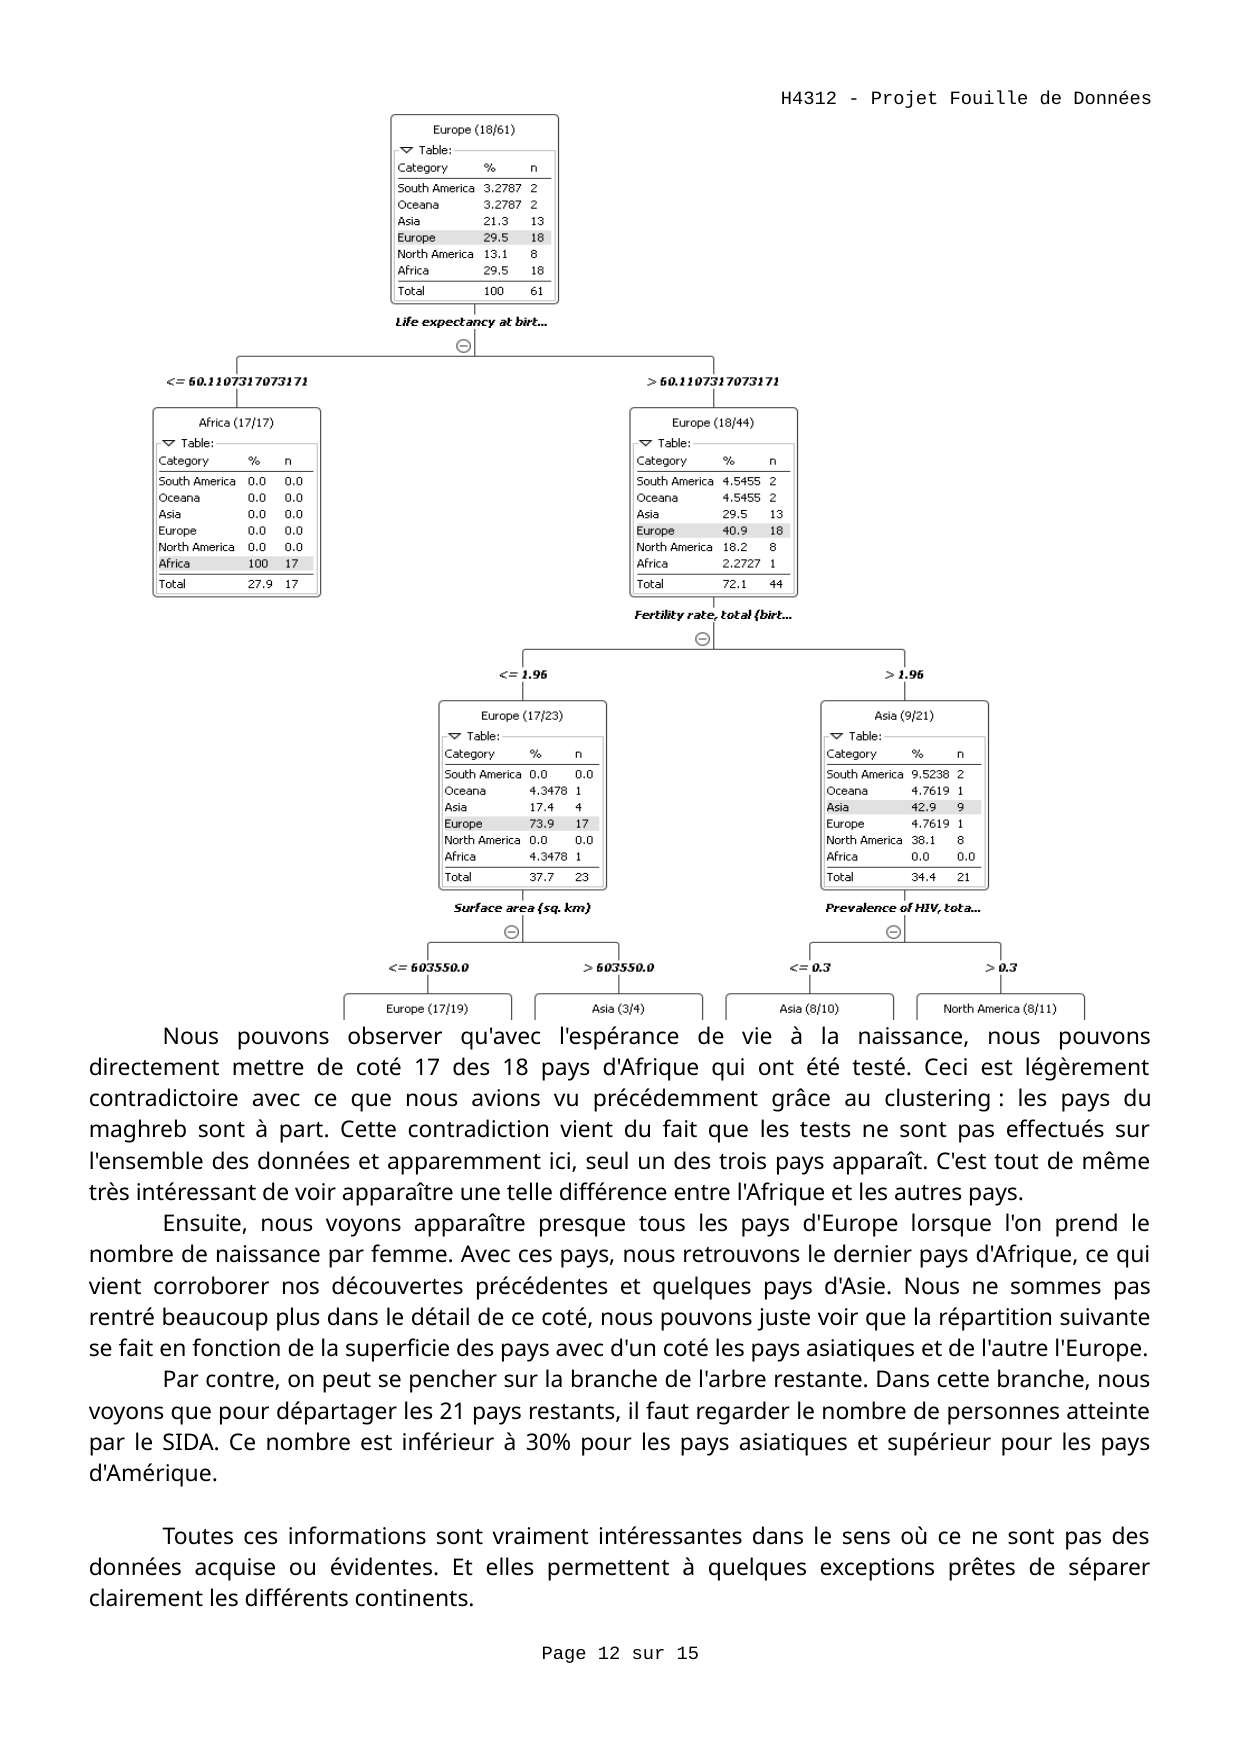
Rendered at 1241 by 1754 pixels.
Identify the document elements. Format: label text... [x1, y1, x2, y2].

text Nous pouvons observer qu'avec l'espérance de vie à la naissance, nous pouvons directement mettre de coté 17 des 18 pays d'Afrique qui ont été testé. Ceci est légèrement contradictoire avec ce que nous avions vu précédemment grâce au clustering : les pays du maghreb sont à part. Cette contradiction vient du fait que les tests ne sont pas effectués sur l'ensemble des données et apparemment ici, seul un des trois pays apparaît. C'est tout de même très intéressant de voir apparaître une telle différence entre l'Afrique et les autres pays. [88, 110, 1152, 1207]
text Par contre, on peut se pencher sur la branche de l'arbre restante. Dans cette branche, nous voyons que pour départager les 21 pays restants, il faut regarder le nombre de personnes atteinte par le SIDA. Ce nombre est inférieur à 30% pour les pays asiatiques et supérieur pour les pays d'Amérique. [88, 1363, 1152, 1488]
text Toutes ces informations sont vraiment intéressantes dans le sens où ce ne sont pas des données acquise ou évidentes. Et elles permettent à quelques exceptions prêtes de séparer clairement les différents continents. [88, 1519, 1152, 1613]
text Ensuite, nous voyons apparaître presque tous les pays d'Europe lorsque l'on prend le nombre de naissance par femme. Avec ces pays, nous retrouvons le dernier pays d'Afrique, ce qui vient corroborer nos découvertes précédentes et quelques pays d'Asie. Nous ne sommes pas rentré beaucoup plus dans le détail de ce coté, nous pouvons juste voir que la répartition suivante se fait en fonction de la superficie des pays avec d'un coté les pays asiatiques et de l'autre l'Europe. [88, 1207, 1152, 1363]
picture [147, 109, 1093, 1020]
